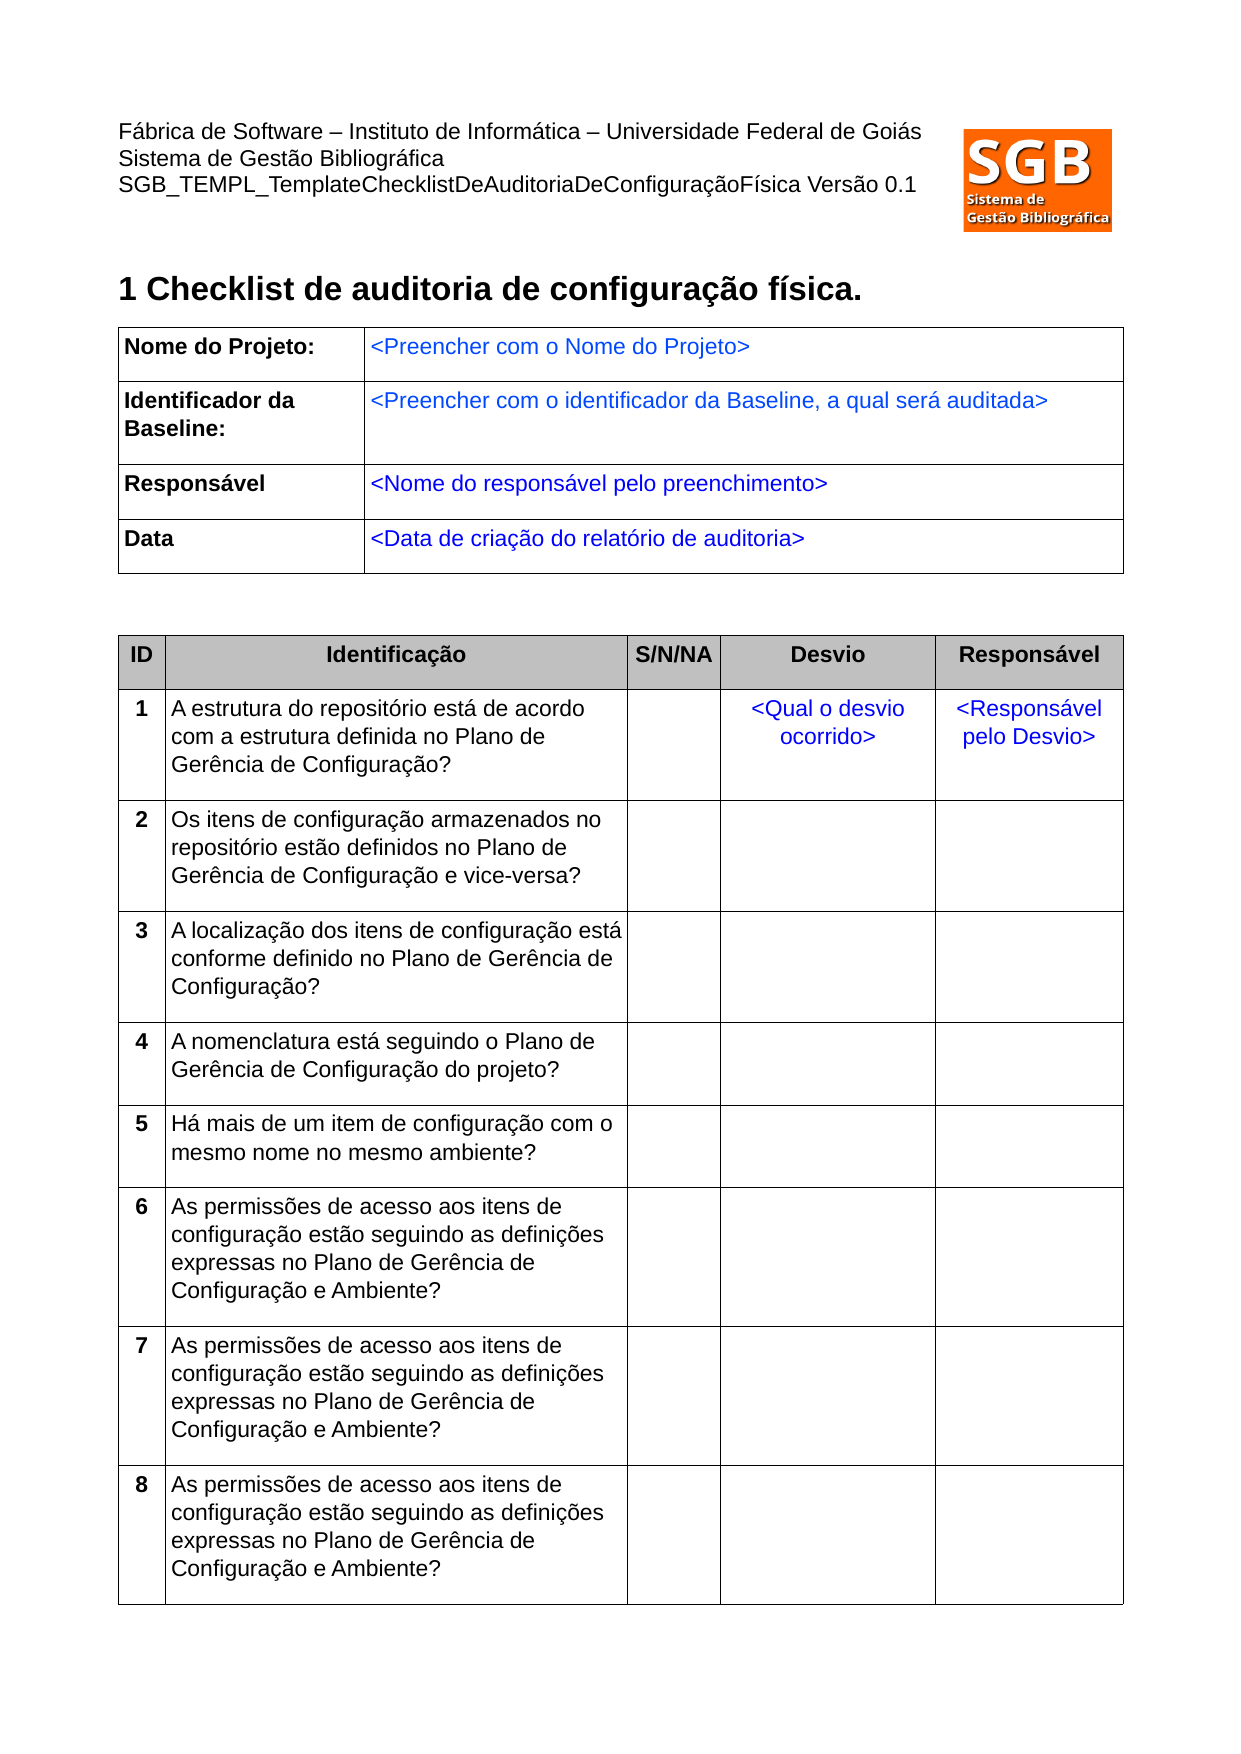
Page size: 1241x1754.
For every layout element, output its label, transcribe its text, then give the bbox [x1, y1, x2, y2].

table_cell As permissões de acesso aos itens de configuração estão seguindo as definições expressas no Plano de Gerência de Configuração e Ambiente? [166, 1188, 627, 1326]
table_cell [936, 1466, 1123, 1604]
table_cell [721, 1188, 935, 1326]
table_cell As permissões de acesso aos itens de configuração estão seguindo as definições expressas no Plano de Gerência de Configuração e Ambiente? [166, 1466, 627, 1604]
table_cell [936, 801, 1123, 911]
table_cell Identificador da Baseline: [119, 382, 364, 464]
table_cell 8 [119, 1466, 165, 1604]
table_cell [936, 1188, 1123, 1326]
table_cell Os itens de configuração armazenados no repositório estão definidos no Plano de Gerência de Configuração e vice-versa? [166, 801, 627, 911]
table_header Desvio [721, 636, 935, 689]
table_cell [721, 1327, 935, 1465]
table_cell 7 [119, 1327, 165, 1465]
table_cell Responsável [119, 465, 364, 519]
table_cell <Nome do responsável pelo preenchimento> [365, 465, 1123, 519]
table_cell [936, 1106, 1123, 1187]
table_cell As permissões de acesso aos itens de configuração estão seguindo as definições expressas no Plano de Gerência de Configuração e Ambiente? [166, 1327, 627, 1465]
table_cell [628, 801, 720, 911]
table_cell 1 [119, 690, 165, 800]
table_cell [721, 1023, 935, 1104]
table_header Identificação [166, 636, 627, 689]
table_cell Há mais de um item de configuração com o mesmo nome no mesmo ambiente? [166, 1106, 627, 1187]
table_cell [936, 1023, 1123, 1104]
table_cell [628, 912, 720, 1022]
table_header ID [119, 636, 165, 689]
table_cell [936, 912, 1123, 1022]
table_cell A estrutura do repositório está de acordo com a estrutura definida no Plano de Gerência de Configuração? [166, 690, 627, 800]
table_cell [721, 801, 935, 911]
table_header Responsável [936, 636, 1123, 689]
table_header <Preencher com o Nome do Projeto> [365, 328, 1123, 381]
table_cell [628, 1106, 720, 1187]
picture [963, 129, 1112, 232]
table_cell <Qual o desvio ocorrido> [721, 690, 935, 800]
table_cell <Responsável pelo Desvio> [936, 690, 1123, 800]
table_cell [628, 690, 720, 800]
table_header S/N/NA [628, 636, 720, 689]
table_cell <Data de criação do relatório de auditoria> [365, 520, 1123, 573]
table_cell 2 [119, 801, 165, 911]
table_cell [628, 1327, 720, 1465]
table_cell [721, 1106, 935, 1187]
table_cell [936, 1327, 1123, 1465]
table_cell A localização dos itens de configuração está conforme definido no Plano de Gerência de Configuração? [166, 912, 627, 1022]
table_cell 3 [119, 912, 165, 1022]
table_cell Data [119, 520, 364, 573]
table_cell [628, 1466, 720, 1604]
table_cell 6 [119, 1188, 165, 1326]
table_header Nome do Projeto: [119, 328, 364, 381]
table_cell [721, 912, 935, 1022]
table_cell 4 [119, 1023, 165, 1104]
table_cell A nomenclatura está seguindo o Plano de Gerência de Configuração do projeto? [166, 1023, 627, 1104]
subtitle 1 Checklist de auditoria de configuração física. [118, 269, 1122, 308]
table_cell 5 [119, 1106, 165, 1187]
table_cell <Preencher com o identificador da Baseline, a qual será auditada> [365, 382, 1123, 464]
table_cell [721, 1466, 935, 1604]
table_cell [628, 1188, 720, 1326]
table_cell [628, 1023, 720, 1104]
